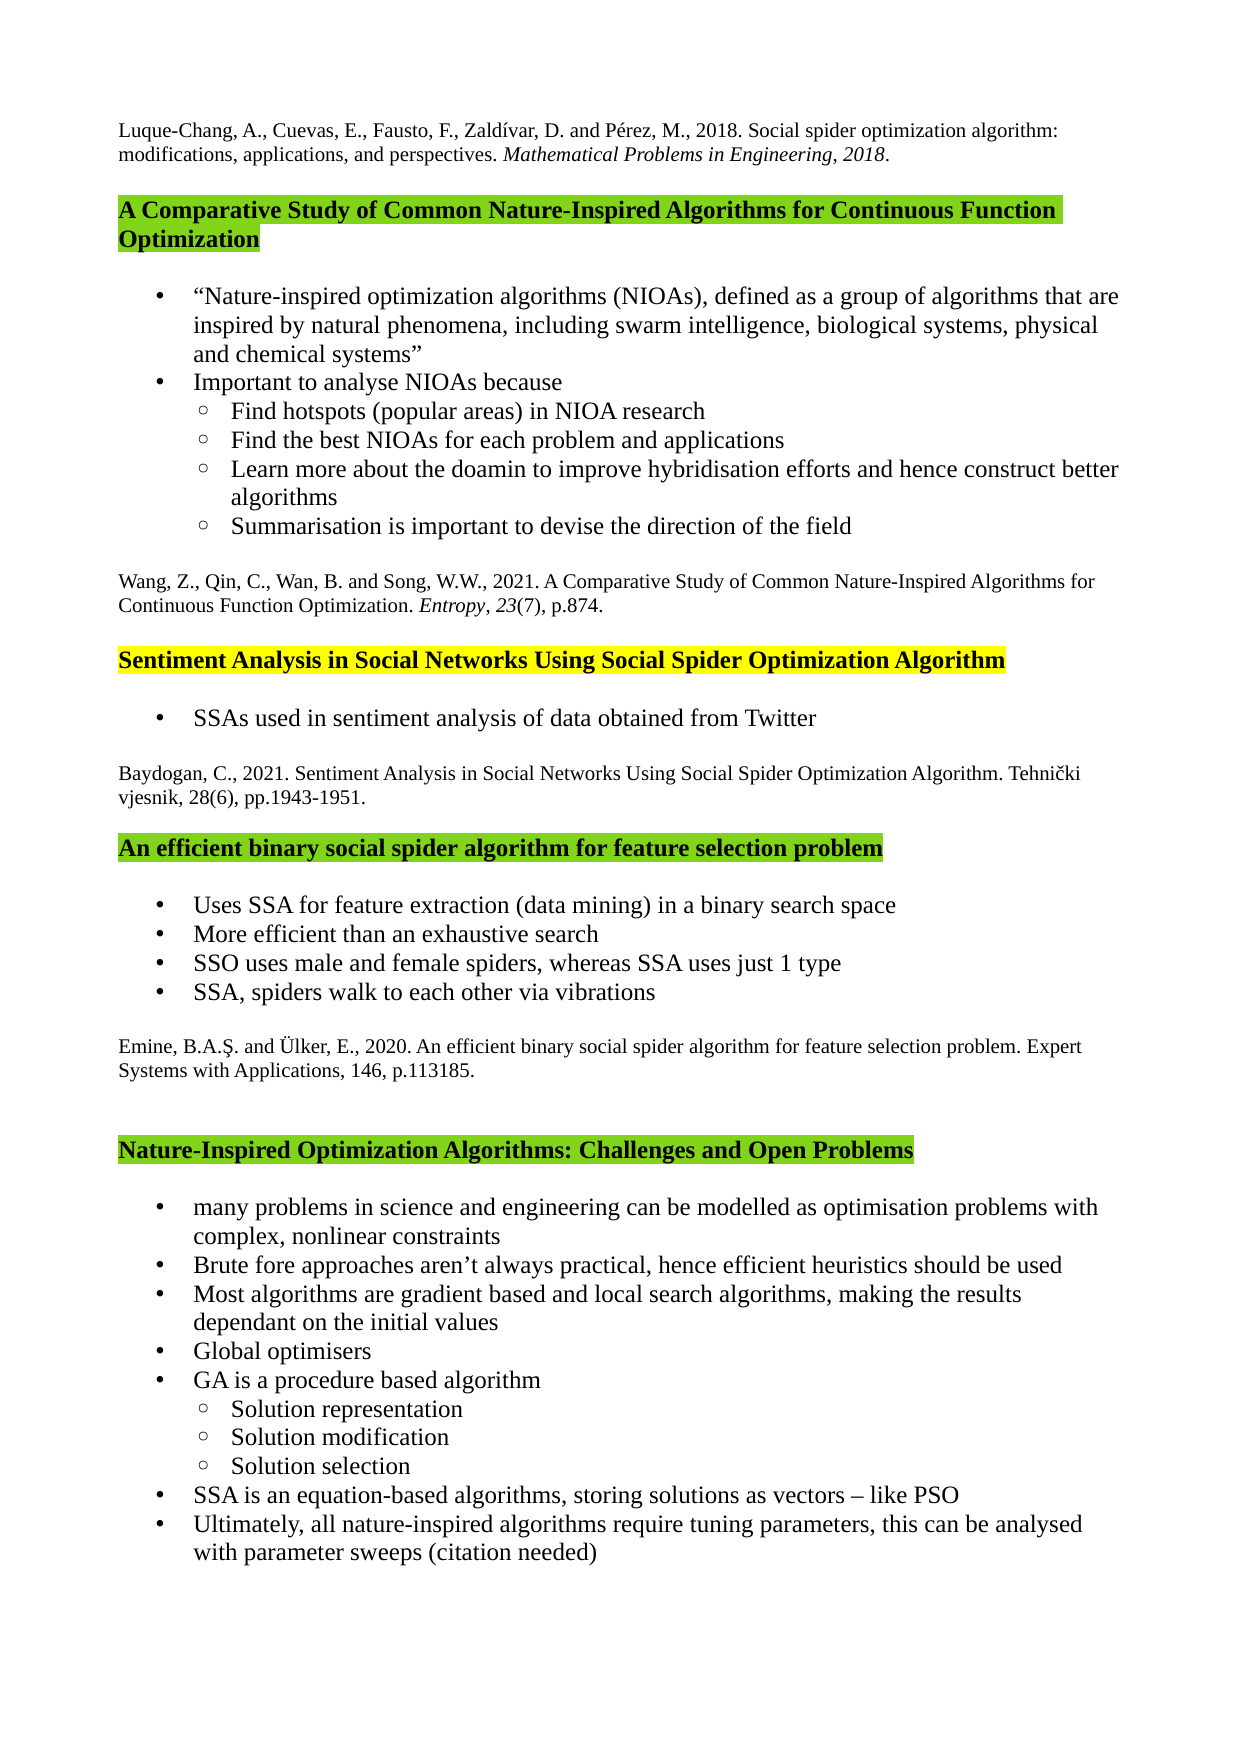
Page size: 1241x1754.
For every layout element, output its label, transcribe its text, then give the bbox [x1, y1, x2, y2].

text Sentiment Analysis in Social Networks Using Social Spider Optimization Algorithm [118, 646, 1122, 674]
list Find the best NIOAs for each problem and applications [193, 425, 1122, 454]
list SSO uses male and female spiders, whereas SSA uses just 1 type [156, 948, 1122, 977]
list Uses SSA for feature extraction (data mining) in a binary search space [156, 890, 1122, 919]
text An efficient binary social spider algorithm for feature selection problem [118, 833, 1122, 862]
list More efficient than an exhaustive search [156, 919, 1122, 948]
list Ultimately, all nature-inspired algorithms require tuning parameters, this can be analysed with parameter sweeps (citation needed) [156, 1509, 1122, 1566]
list Solution representation [193, 1394, 1122, 1422]
text Baydogan, C., 2021. Sentiment Analysis in Social Networks Using Social Spider Optimization Algorithm. Tehnički vjesnik, 28(6), pp.1943-1951. [118, 761, 1122, 809]
text A Comparative Study of Common Nature-Inspired Algorithms for Continuous Function Optimization [118, 195, 1122, 252]
list Solution modification [193, 1422, 1122, 1451]
text Luque-Chang, A., Cuevas, E., Fausto, F., Zaldívar, D. and Pérez, M., 2018. Social spider optimization algorithm: modifications, applications, and perspectives. Mathematical Problems in Engineering, 2018. [118, 118, 1122, 166]
list Summarisation is important to devise the direction of the field [193, 511, 1122, 540]
list Learn more about the doamin to improve hybridisation efforts and hence construct better algorithms [193, 454, 1122, 511]
list Important to analyse NIOAs because [156, 367, 1122, 396]
list GA is a procedure based algorithm [156, 1365, 1122, 1394]
list Brute fore approaches aren’t always practical, hence efficient heuristics should be used [156, 1250, 1122, 1279]
text Nature-Inspired Optimization Algorithms: Challenges and Open Problems [118, 1135, 1122, 1164]
list SSA, spiders walk to each other via vibrations [156, 977, 1122, 1005]
list many problems in science and engineering can be modelled as optimisation problems with complex, nonlinear constraints [156, 1192, 1122, 1250]
list Global optimisers [156, 1336, 1122, 1365]
list SSA is an equation-based algorithms, storing solutions as vectors – like PSO [156, 1480, 1122, 1509]
list SSAs used in sentiment analysis of data obtained from Twitter [156, 703, 1122, 732]
list Solution selection [193, 1451, 1122, 1480]
list “Nature-inspired optimization algorithms (NIOAs), defined as a group of algorithms that are inspired by natural phenomena, including swarm intelligence, biological systems, physical and chemical systems” [156, 281, 1122, 367]
list Find hotspots (popular areas) in NIOA research [193, 396, 1122, 425]
text Wang, Z., Qin, C., Wan, B. and Song, W.W., 2021. A Comparative Study of Common Nature-Inspired Algorithms for Continuous Function Optimization. Entropy, 23(7), p.874. [118, 569, 1122, 617]
text Emine, B.A.Ş. and Ülker, E., 2020. An efficient binary social spider algorithm for feature selection problem. Expert Systems with Applications, 146, p.113185. [118, 1034, 1122, 1082]
list Most algorithms are gradient based and local search algorithms, making the results dependant on the initial values [156, 1279, 1122, 1336]
